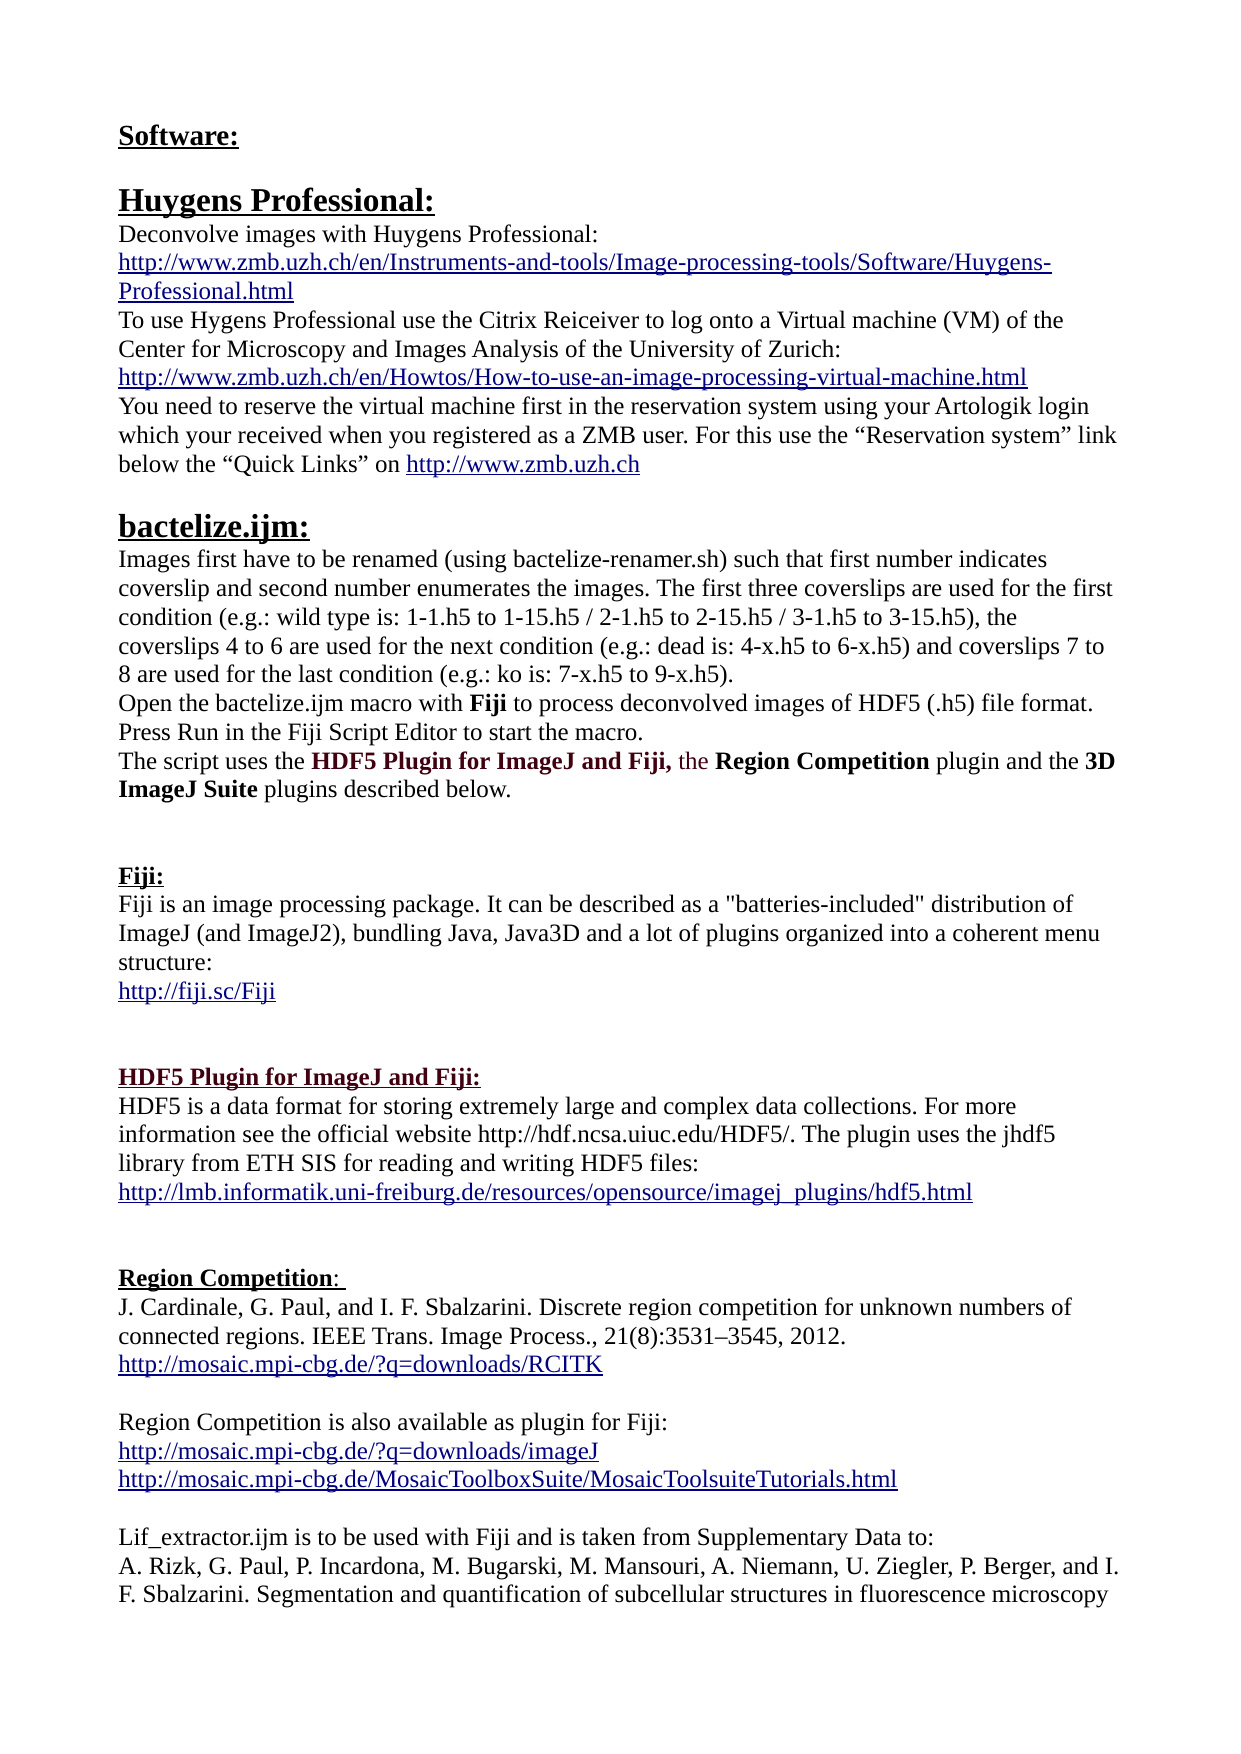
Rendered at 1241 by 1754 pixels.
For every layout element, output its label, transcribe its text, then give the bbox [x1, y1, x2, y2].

text http://mosaic.mpi-cbg.de/MosaicToolboxSuite/MosaicToolsuiteTutorials.html [118, 1464, 1122, 1493]
text http://www.zmb.uzh.ch/en/Howtos/How-to-use-an-image-processing-virtual-machine.html [118, 362, 1122, 391]
text Open the bactelize.ijm macro with Fiji to process deconvolved images of HDF5 (.h5) file format. [118, 688, 1122, 717]
text Region Competition: [118, 1263, 1122, 1292]
text http://www.zmb.uzh.ch/en/Instruments-and-tools/Image-processing-tools/Software/Huygens-Professional.html [118, 247, 1122, 305]
text http://fiji.sc/Fiji [118, 976, 1122, 1004]
text Fiji is an image processing package. It can be described as a "batteries-included" distribution of ImageJ (and ImageJ2), bundling Java, Java3D and a lot of plugins organized into a coherent menu structure: [118, 889, 1122, 976]
text http://mosaic.mpi-cbg.de/?q=downloads/imageJ [118, 1436, 1122, 1464]
text A. Rizk, G. Paul, P. Incardona, M. Bugarski, M. Mansouri, A. Niemann, U. Ziegler, P. Berger, and I. F. Sbalzarini. Segmentation and quantification of subcellular structures in fluorescence microscopy [118, 1551, 1122, 1608]
text Images first have to be renamed (using bactelize-renamer.sh) such that first number indicates coverslip and second number enumerates the images. The first three coverslips are used for the first condition (e.g.: wild type is: 1-1.h5 to 1-15.h5 / 2-1.h5 to 2-15.h5 / 3-1.h5 to 3-15.h5), the coverslips 4 to 6 are used for the next condition (e.g.: dead is: 4-x.h5 to 6-x.h5) and coverslips 7 to 8 are used for the last condition (e.g.: ko is: 7-x.h5 to 9-x.h5). [118, 544, 1122, 688]
text Huygens Professional: [118, 180, 1122, 219]
text J. Cardinale, G. Paul, and I. F. Sbalzarini. Discrete region competition for unknown numbers of connected regions. IEEE Trans. Image Process., 21(8):3531–3545, 2012. [118, 1292, 1122, 1349]
subtitle HDF5 Plugin for ImageJ and Fiji: [118, 1062, 1122, 1091]
text Lif_extractor.ijm is to be used with Fiji and is taken from Supplementary Data to: [118, 1522, 1122, 1551]
text Deconvolve images with Huygens Professional: [118, 219, 1122, 247]
text Software: [118, 118, 1122, 152]
text bactelize.ijm: [118, 506, 1122, 544]
text You need to reserve the virtual machine first in the reservation system using your Artologik login which your received when you registered as a ZMB user. For this use the “Reservation system” link below the “Quick Links” on http://www.zmb.uzh.ch [118, 391, 1122, 477]
text http://lmb.informatik.uni-freiburg.de/resources/opensource/imagej_plugins/hdf5.html [118, 1177, 1122, 1206]
text To use Hygens Professional use the Citrix Reiceiver to log onto a Virtual machine (VM) of the Center for Microscopy and Images Analysis of the University of Zurich: [118, 305, 1122, 362]
text The script uses the HDF5 Plugin for ImageJ and Fiji, the Region Competition plugin and the 3D ImageJ Suite plugins described below. [118, 746, 1122, 803]
subtitle HDF5 is a data format for storing extremely large and complex data collections. For more information see the official website http://hdf.ncsa.uiuc.edu/HDF5/. The plugin uses the jhdf5 library from ETH SIS for reading and writing HDF5 files: [118, 1091, 1122, 1177]
text Region Competition is also available as plugin for Fiji: [118, 1407, 1122, 1436]
text http://mosaic.mpi-cbg.de/?q=downloads/RCITK [118, 1349, 1122, 1378]
text Fiji: [118, 861, 1122, 889]
text Press Run in the Fiji Script Editor to start the macro. [118, 717, 1122, 746]
